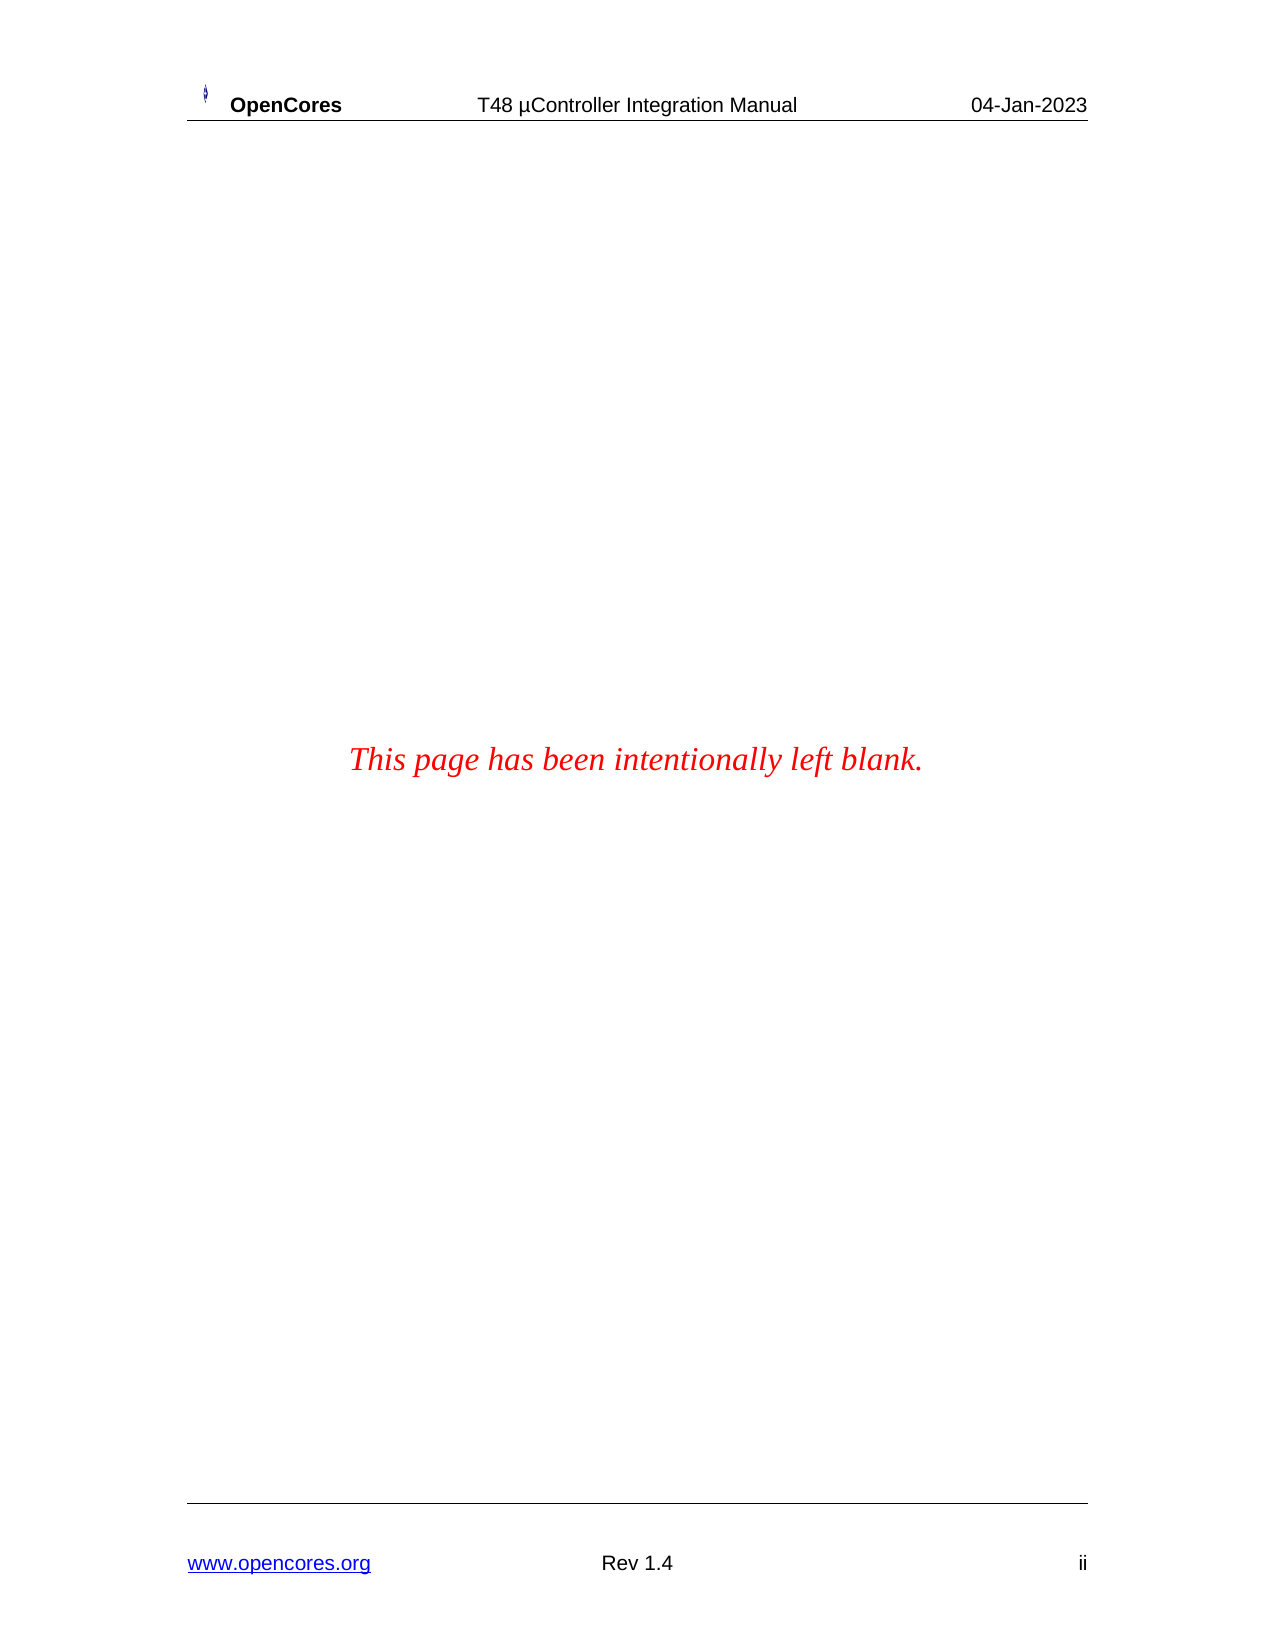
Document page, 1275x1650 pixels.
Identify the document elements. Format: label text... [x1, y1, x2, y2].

text This page has been intentionally left blank. [187, 741, 1087, 778]
